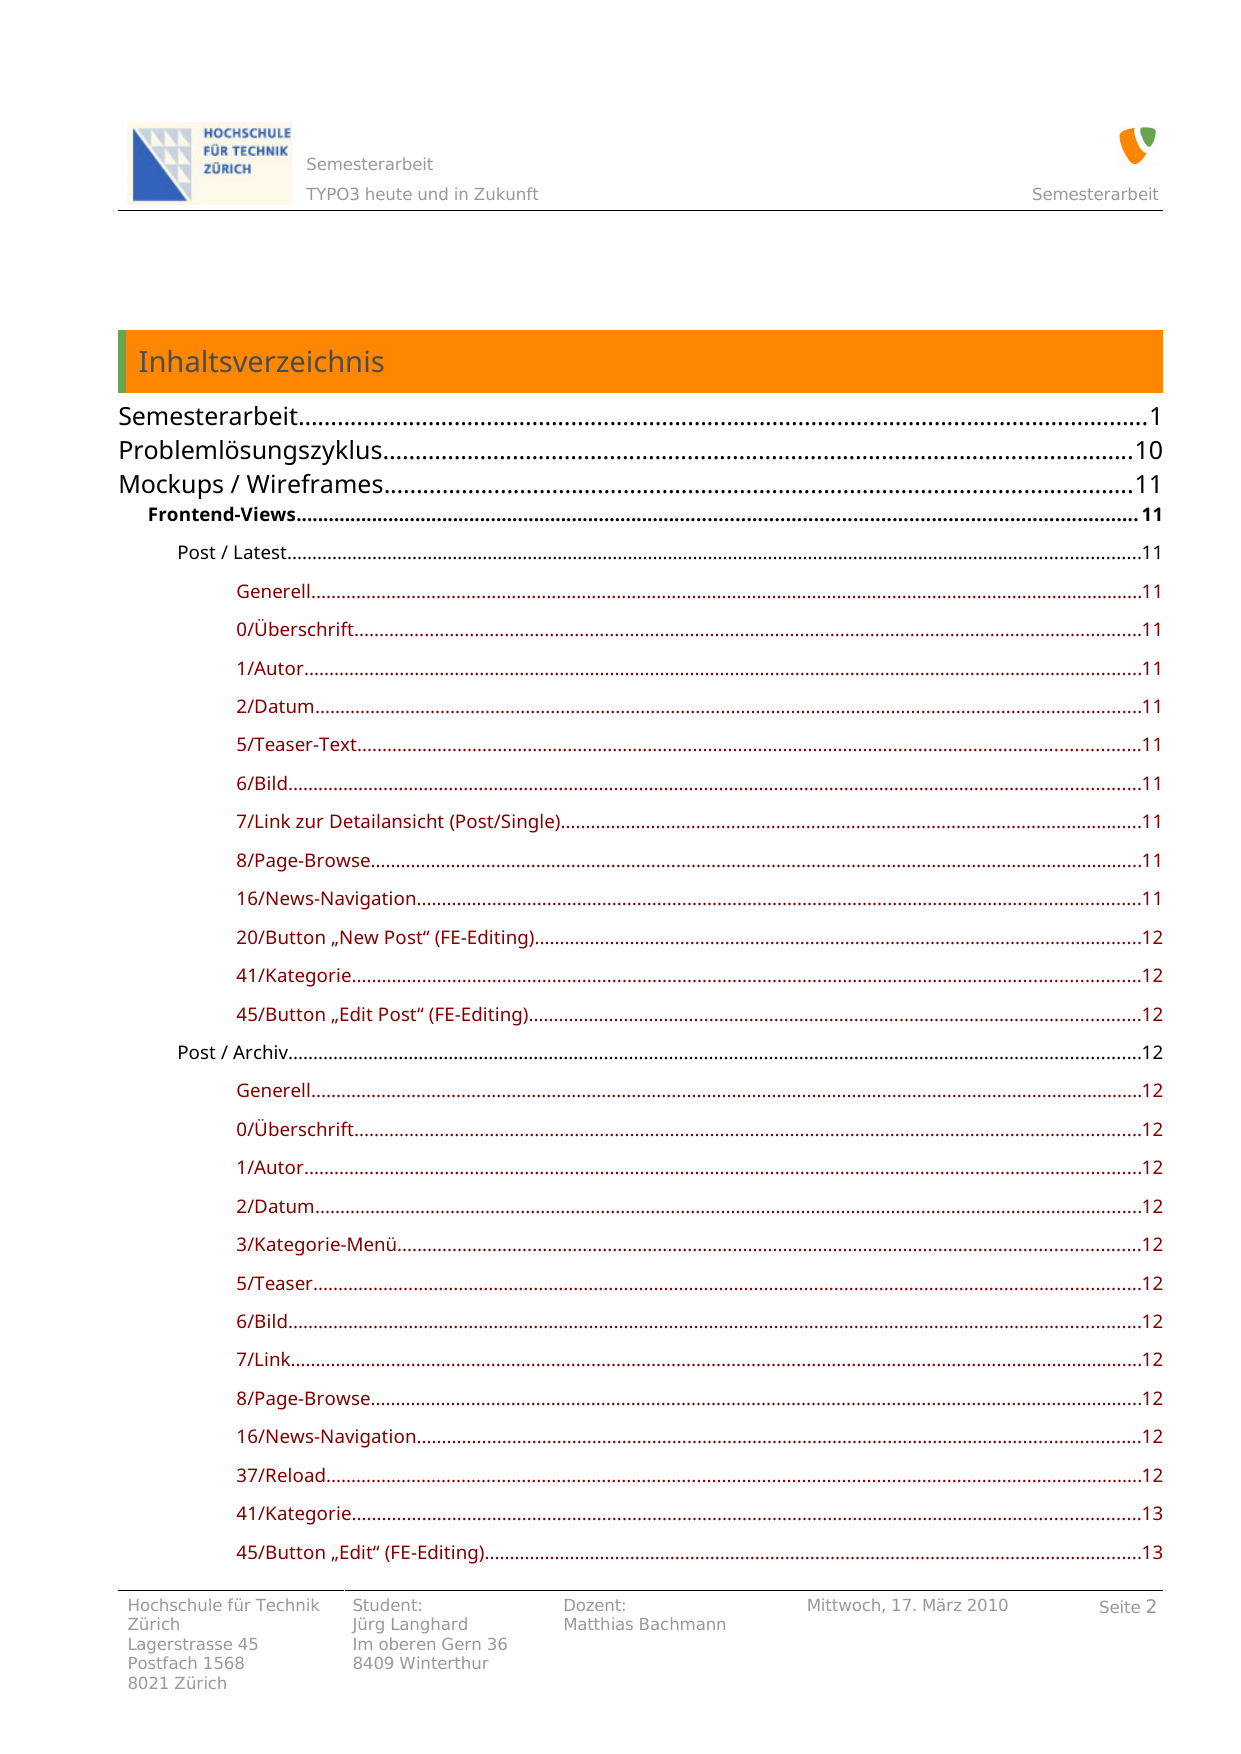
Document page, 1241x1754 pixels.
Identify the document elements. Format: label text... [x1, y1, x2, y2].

text 2/Datum 11 [236, 693, 1163, 719]
text 45/Button „Edit Post“ (FE-Editing) 12 [236, 1000, 1163, 1026]
text 8/Page-Browse 11 [236, 847, 1163, 873]
text 41/Kategorie 12 [236, 962, 1163, 988]
text Post / Archiv 12 [177, 1039, 1163, 1065]
text 41/Kategorie 13 [236, 1500, 1163, 1526]
text 5/Teaser-Text 11 [236, 731, 1163, 757]
text 5/Teaser 12 [236, 1269, 1163, 1296]
text Generell 11 [236, 578, 1163, 604]
text Semesterarbeit 1 [118, 399, 1163, 433]
text 20/Button „New Post“ (FE-Editing) 12 [236, 923, 1163, 949]
picture [1116, 125, 1159, 166]
text 2/Datum 12 [236, 1193, 1163, 1219]
text Generell 12 [236, 1077, 1163, 1103]
text 16/News-Navigation 12 [236, 1423, 1163, 1449]
text 3/Kategorie-Menü 12 [236, 1231, 1163, 1257]
text 1/Autor 12 [236, 1154, 1163, 1180]
text 0/Überschrift 11 [236, 616, 1163, 642]
text Mockups / Wireframes 11 [118, 467, 1163, 501]
text 1/Autor 11 [236, 654, 1163, 681]
text Post / Latest 11 [177, 539, 1163, 565]
text 45/Button „Edit“ (FE-Editing) 13 [236, 1538, 1163, 1564]
picture [127, 122, 293, 205]
text Frontend-Views 11 [148, 501, 1163, 527]
text 7/Link 12 [236, 1346, 1163, 1372]
text 6/Bild 11 [236, 770, 1163, 796]
text 37/Reload 12 [236, 1462, 1163, 1488]
text 7/Link zur Detailansicht (Post/Single) 11 [236, 808, 1163, 834]
text 0/Überschrift 12 [236, 1116, 1163, 1142]
text Problemlösungszyklus 10 [118, 433, 1163, 467]
text 6/Bild 12 [236, 1308, 1163, 1334]
text 8/Page-Browse 12 [236, 1385, 1163, 1411]
subtitle Inhaltsverzeichnis [126, 330, 1163, 393]
text 16/News-Navigation 11 [236, 885, 1163, 911]
